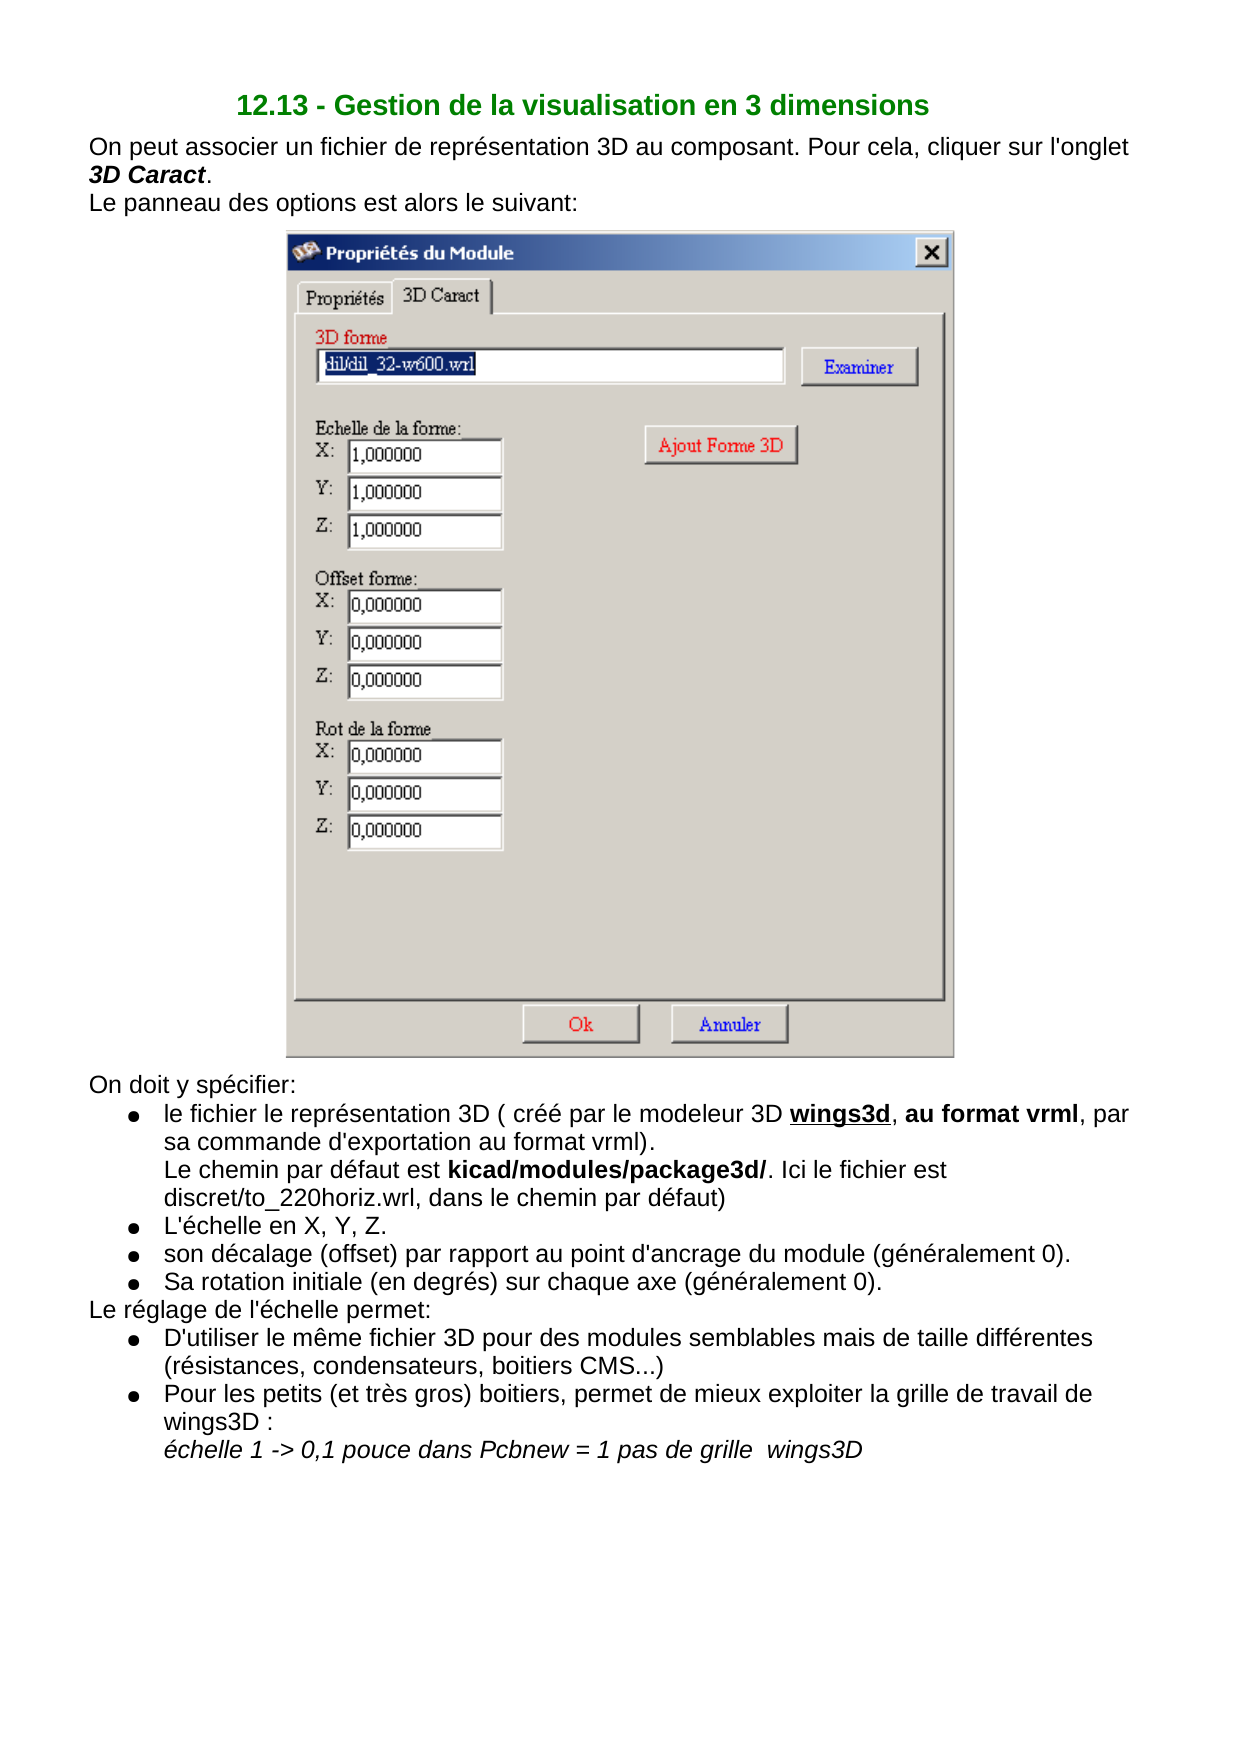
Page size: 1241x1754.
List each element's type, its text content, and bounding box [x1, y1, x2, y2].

list D'utiliser le même fichier 3D pour des modules semblables mais de taille différentes (résistances, condensateurs, boitiers CMS...) [126, 1324, 1152, 1380]
list Sa rotation initiale (en degrés) sur chaque axe (généralement 0). [126, 1268, 1152, 1296]
list Pour les petits (et très gros) boitiers, permet de mieux exploiter la grille de travail de wings3D : échelle 1 -> 0,1 pouce dans Pcbnew = 1 pas de grille wings3D [126, 1380, 1152, 1464]
subtitle Gestion de la visualisation en 3 dimensions [162, 88, 1152, 121]
text Le panneau des options est alors le suivant: [88, 189, 1152, 217]
text On peut associer un fichier de représentation 3D au composant. Pour cela, cliquer sur l'onglet 3D Caract. [88, 133, 1152, 189]
text On doit y spécifier: [88, 1071, 1152, 1099]
picture [285, 230, 955, 1058]
list le fichier le représentation 3D ( créé par le modeleur 3D wings3d, au format vrml, par sa commande d'exportation au format vrml). Le chemin par défaut est kicad/modules/package3d/. Ici le fichier est discret/to_220horiz.wrl, dans le chemin par défaut) [126, 1099, 1152, 1212]
list son décalage (offset) par rapport au point d'ancrage du module (généralement 0). [126, 1239, 1152, 1268]
text Le réglage de l'échelle permet: [88, 1296, 1152, 1324]
list L'échelle en X, Y, Z. [126, 1212, 1152, 1239]
